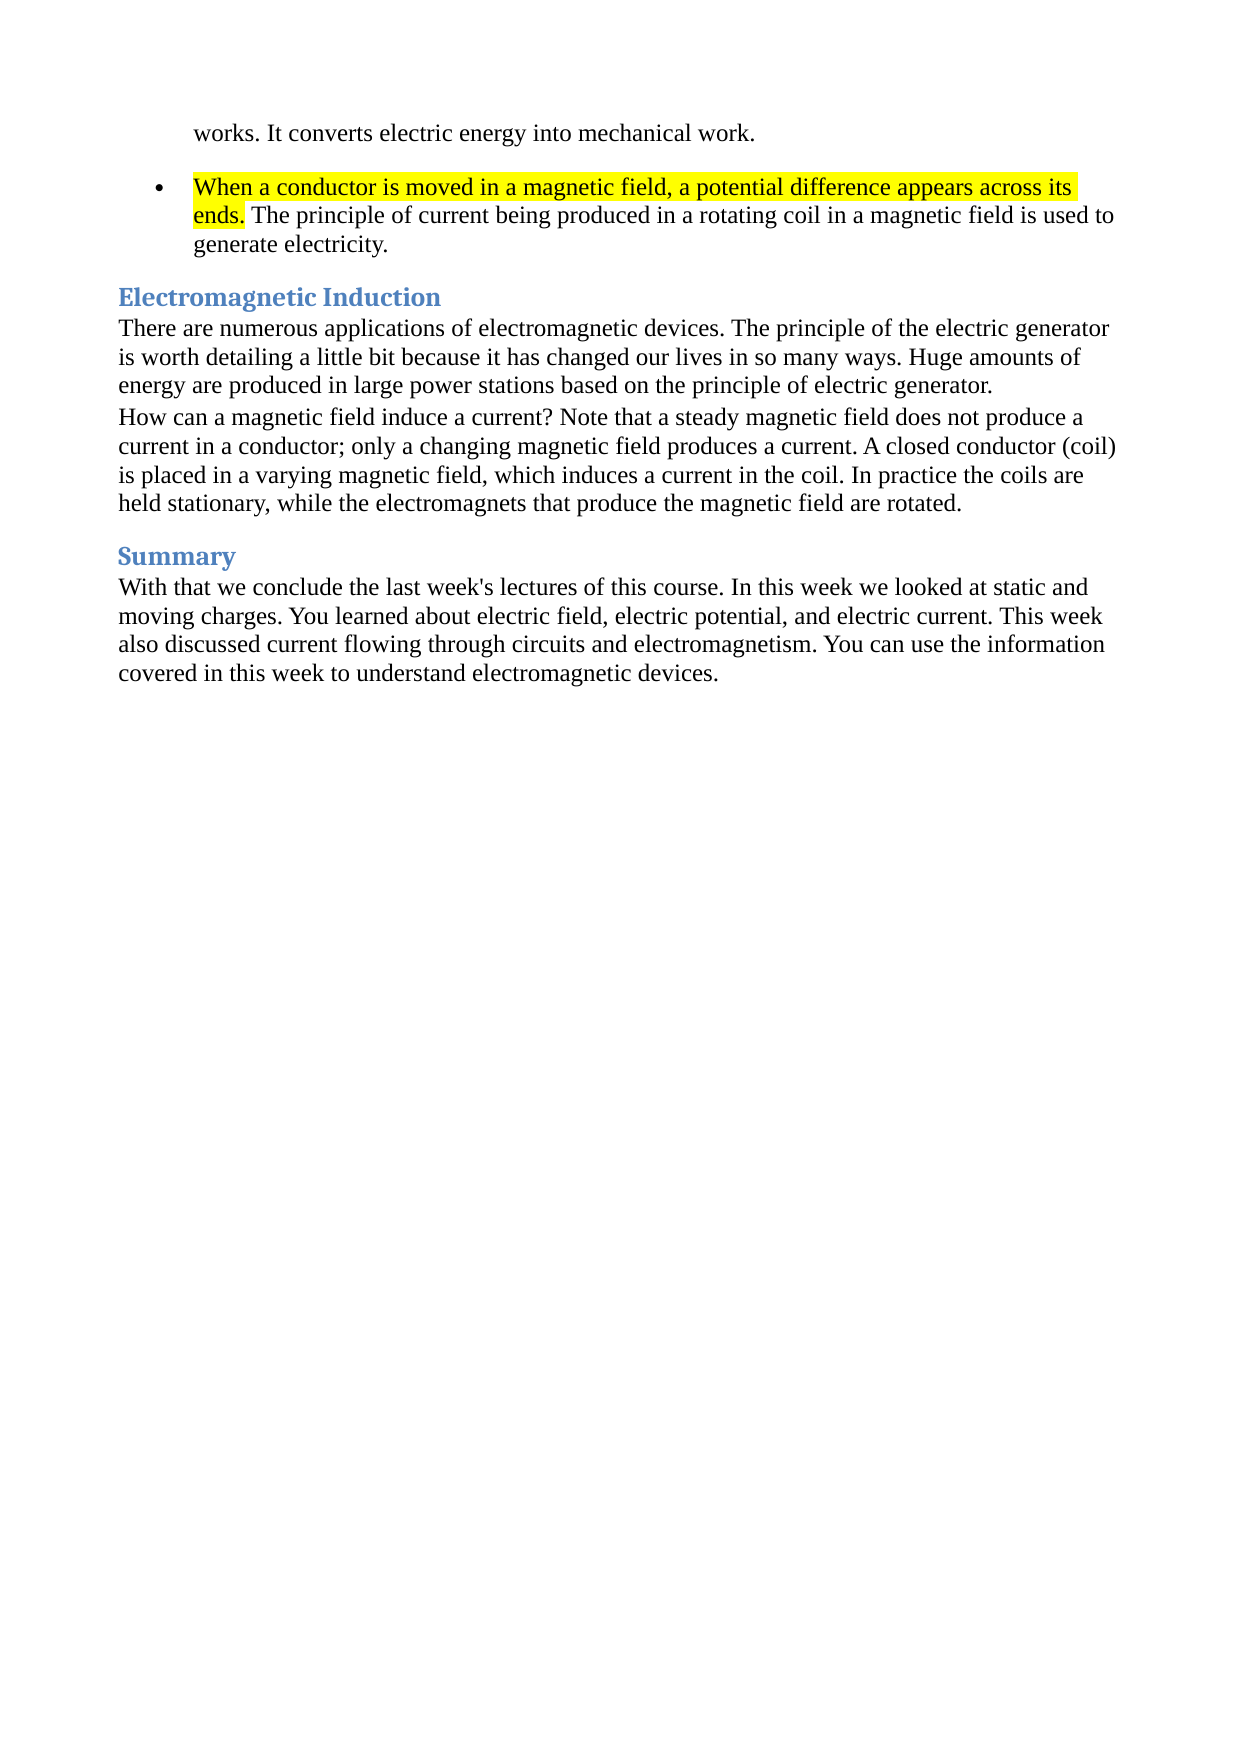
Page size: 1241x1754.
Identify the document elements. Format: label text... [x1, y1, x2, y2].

list When a conductor is moved in a magnetic field, a potential difference appears across its ends. The principle of current being produced in a rotating coil in a magnetic field is used to generate electricity. [156, 172, 1122, 258]
text How can a magnetic field induce a current? Note that a steady magnetic field does not produce a current in a conductor; only a changing magnetic field produces a current. A closed conductor (coil) is placed in a varying magnetic field, which induces a current in the coil. In practice the coils are held stationary, while the electromagnets that produce the magnetic field are rotated. [118, 402, 1122, 517]
list works. It converts electric energy into mechanical work. [156, 118, 1122, 147]
text There are numerous applications of electromagnetic devices. The principle of the electric generator is worth detailing a little bit because it has changed our lives in so many ways. Huge amounts of energy are produced in large power stations based on the principle of electric generator. [118, 313, 1122, 399]
text With that we conclude the last week's lectures of this course. In this week we looked at static and moving charges. You learned about electric field, electric potential, and electric current. This week also discussed current flowing through circuits and electromagnetism. You can use the information covered in this week to understand electromagnetic devices. [118, 572, 1122, 687]
subtitle Summary [118, 541, 1122, 572]
subtitle Electromagnetic Induction [118, 282, 1122, 313]
